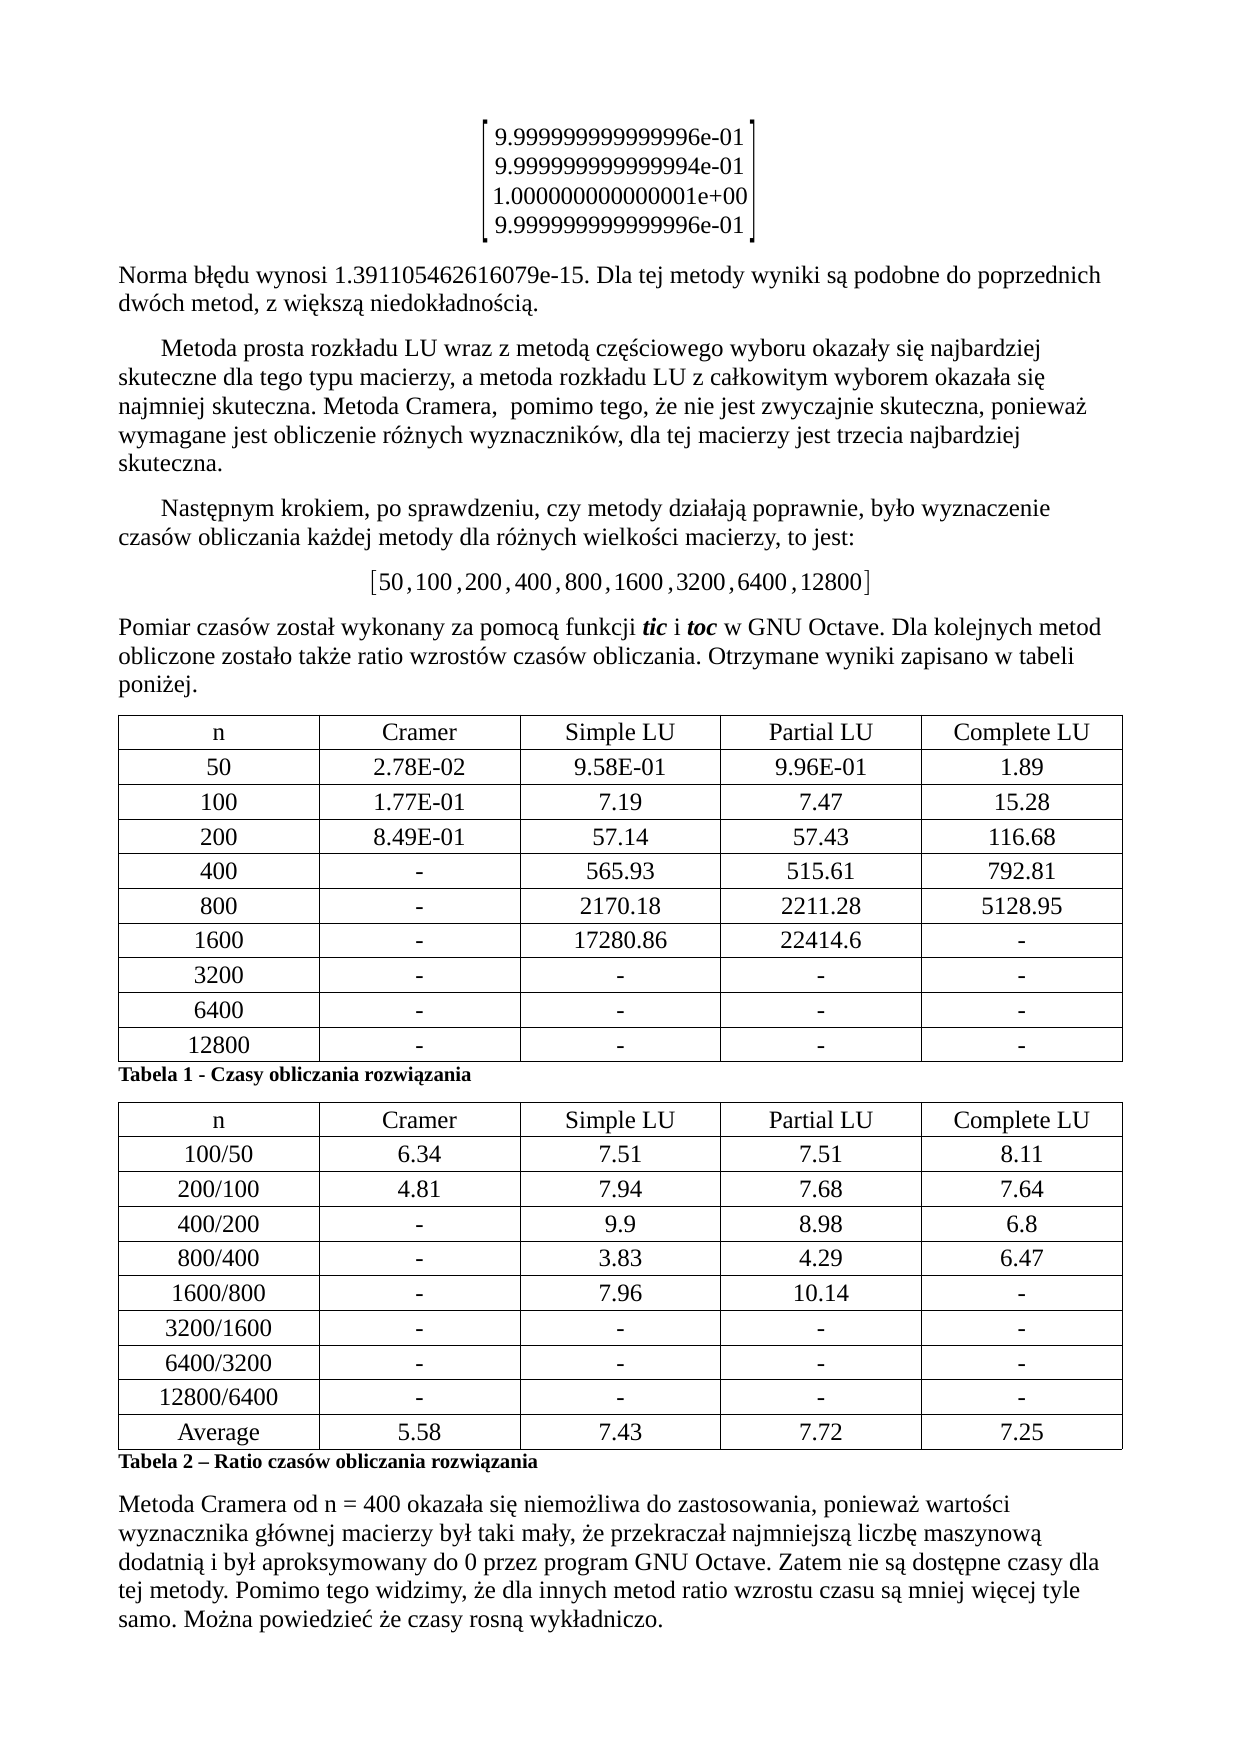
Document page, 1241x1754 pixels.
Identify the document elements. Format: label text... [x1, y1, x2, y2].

table_cell - [922, 1276, 1122, 1310]
table_header Partial LU [721, 716, 921, 749]
table_header Partial LU [721, 1103, 921, 1136]
table_cell 7.96 [521, 1276, 720, 1310]
table_cell 8.11 [922, 1137, 1122, 1171]
table_cell 6400 [119, 993, 319, 1027]
table_cell 2170.18 [521, 889, 720, 923]
table_cell 8.98 [721, 1207, 921, 1241]
table_cell 200/100 [119, 1172, 319, 1206]
table_cell 7.51 [721, 1137, 921, 1171]
table_cell 10.14 [721, 1276, 921, 1310]
table_cell - [320, 1028, 520, 1061]
table_cell 1600 [119, 924, 319, 957]
table_cell 7.72 [721, 1415, 921, 1449]
table_cell 1.77E-01 [320, 785, 520, 818]
table_cell - [922, 958, 1122, 992]
table_cell 7.68 [721, 1172, 921, 1206]
table_cell 565.93 [521, 854, 720, 888]
table_cell 7.51 [521, 1137, 720, 1171]
table_cell 515.61 [721, 854, 921, 888]
table_cell - [320, 1380, 520, 1414]
table_cell - [922, 1346, 1122, 1379]
table_cell - [521, 1028, 720, 1061]
table_cell - [721, 1346, 921, 1379]
table_cell 9.58E-01 [521, 750, 720, 784]
table_cell - [521, 1311, 720, 1344]
table_cell - [320, 889, 520, 923]
table_cell 7.19 [521, 785, 720, 818]
table_cell 22414.6 [721, 924, 921, 957]
table_cell 800/400 [119, 1242, 319, 1275]
table_header Cramer [320, 716, 520, 749]
table_cell 3200/1600 [119, 1311, 319, 1344]
text Tabela 2 – Ratio czasów obliczania rozwiązania [118, 1450, 1122, 1473]
table_cell 5128.95 [922, 889, 1122, 923]
table_cell 792.81 [922, 854, 1122, 888]
table_cell - [922, 1380, 1122, 1414]
table_cell 3.83 [521, 1242, 720, 1275]
table_cell 7.47 [721, 785, 921, 818]
table_cell - [721, 1380, 921, 1414]
table_cell - [521, 958, 720, 992]
table_cell - [320, 1311, 520, 1344]
text Następnym krokiem, po sprawdzeniu, czy metody działają poprawnie, było wyznaczenie czasów obliczania każdej metody dla różnych wielkości macierzy, to jest: [118, 493, 1122, 551]
table_cell 57.14 [521, 820, 720, 853]
text Tabela 1 - Czasy obliczania rozwiązania [118, 1062, 1122, 1086]
table_cell 12800 [119, 1028, 319, 1061]
table_cell 57.43 [721, 820, 921, 853]
table_cell - [721, 958, 921, 992]
table_cell 5.58 [320, 1415, 520, 1449]
table_cell 400 [119, 854, 319, 888]
table_cell 3200 [119, 958, 319, 992]
table_cell 7.43 [521, 1415, 720, 1449]
table_cell 15.28 [922, 785, 1122, 818]
table_cell - [320, 1346, 520, 1379]
table_cell 4.29 [721, 1242, 921, 1275]
table_cell 4.81 [320, 1172, 520, 1206]
table_cell 2.78E-02 [320, 750, 520, 784]
table_cell - [320, 1276, 520, 1310]
table_header Cramer [320, 1103, 520, 1136]
table_cell 7.64 [922, 1172, 1122, 1206]
table_cell 1600/800 [119, 1276, 319, 1310]
table_cell 9.96E-01 [721, 750, 921, 784]
table_header Simple LU [521, 716, 720, 749]
text Metoda prosta rozkładu LU wraz z metodą częściowego wyboru okazały się najbardziej skuteczne dla tego typu macierzy, a metoda rozkładu LU z całkowitym wyborem okazała się najmniej skuteczna. Metoda Cramera, pomimo tego, że nie jest zwyczajnie skuteczna, ponieważ wymagane jest obliczenie różnych wyznaczników, dla tej macierzy jest trzecia najbardziej skuteczna. [118, 333, 1122, 477]
table_cell 50 [119, 750, 319, 784]
table_cell 7.94 [521, 1172, 720, 1206]
table_header Complete LU [922, 1103, 1122, 1136]
table_cell 400/200 [119, 1207, 319, 1241]
table_cell 800 [119, 889, 319, 923]
table_cell - [922, 1311, 1122, 1344]
table_cell - [521, 1380, 720, 1414]
table_cell 6.34 [320, 1137, 520, 1171]
table_cell 6400/3200 [119, 1346, 319, 1379]
table_cell 8.49E-01 [320, 820, 520, 853]
table_cell 116.68 [922, 820, 1122, 853]
table_cell 9.9 [521, 1207, 720, 1241]
table_cell - [721, 1311, 921, 1344]
table_cell 7.25 [922, 1415, 1122, 1449]
table_header n [119, 1103, 319, 1136]
table_cell - [320, 1207, 520, 1241]
table_cell 12800/6400 [119, 1380, 319, 1414]
table_cell - [521, 1346, 720, 1379]
table_cell - [721, 1028, 921, 1061]
table_cell 200 [119, 820, 319, 853]
table_header n [119, 716, 319, 749]
table_header Simple LU [521, 1103, 720, 1136]
table_header Complete LU [922, 716, 1122, 749]
table_cell Average [119, 1415, 319, 1449]
table_cell - [721, 993, 921, 1027]
table_cell - [521, 993, 720, 1027]
text Metoda Cramera od n = 400 okazała się niemożliwa do zastosowania, ponieważ wartości wyznacznika głównej macierzy był taki mały, że przekraczał najmniejszą liczbę maszynową dodatnią i był aproksymowany do 0 przez program GNU Octave. Zatem nie są dostępne czasy dla tej metody. Pomimo tego widzimy, że dla innych metod ratio wzrostu czasu są mniej więcej tyle samo. Można powiedzieć że czasy rosną wykładniczo. [118, 1489, 1122, 1633]
table_cell - [922, 924, 1122, 957]
table_cell 100 [119, 785, 319, 818]
table_cell - [320, 854, 520, 888]
table_cell 6.8 [922, 1207, 1122, 1241]
table_cell - [320, 958, 520, 992]
table_cell 6.47 [922, 1242, 1122, 1275]
table_cell 2211.28 [721, 889, 921, 923]
table_cell 17280.86 [521, 924, 720, 957]
text Pomiar czasów został wykonany za pomocą funkcji tic i toc w GNU Octave. Dla kolejnych metod obliczone zostało także ratio wzrostów czasów obliczania. Otrzymane wyniki zapisano w tabeli poniżej. [118, 612, 1122, 698]
table_cell - [922, 993, 1122, 1027]
table_cell 1.89 [922, 750, 1122, 784]
table_cell - [922, 1028, 1122, 1061]
table_cell - [320, 1242, 520, 1275]
table_cell - [320, 924, 520, 957]
table_cell 100/50 [119, 1137, 319, 1171]
table_cell - [320, 993, 520, 1027]
text Norma błędu wynosi 1.391105462616079e-15. Dla tej metody wyniki są podobne do poprzednich dwóch metod, z większą niedokładnością. [118, 260, 1122, 317]
